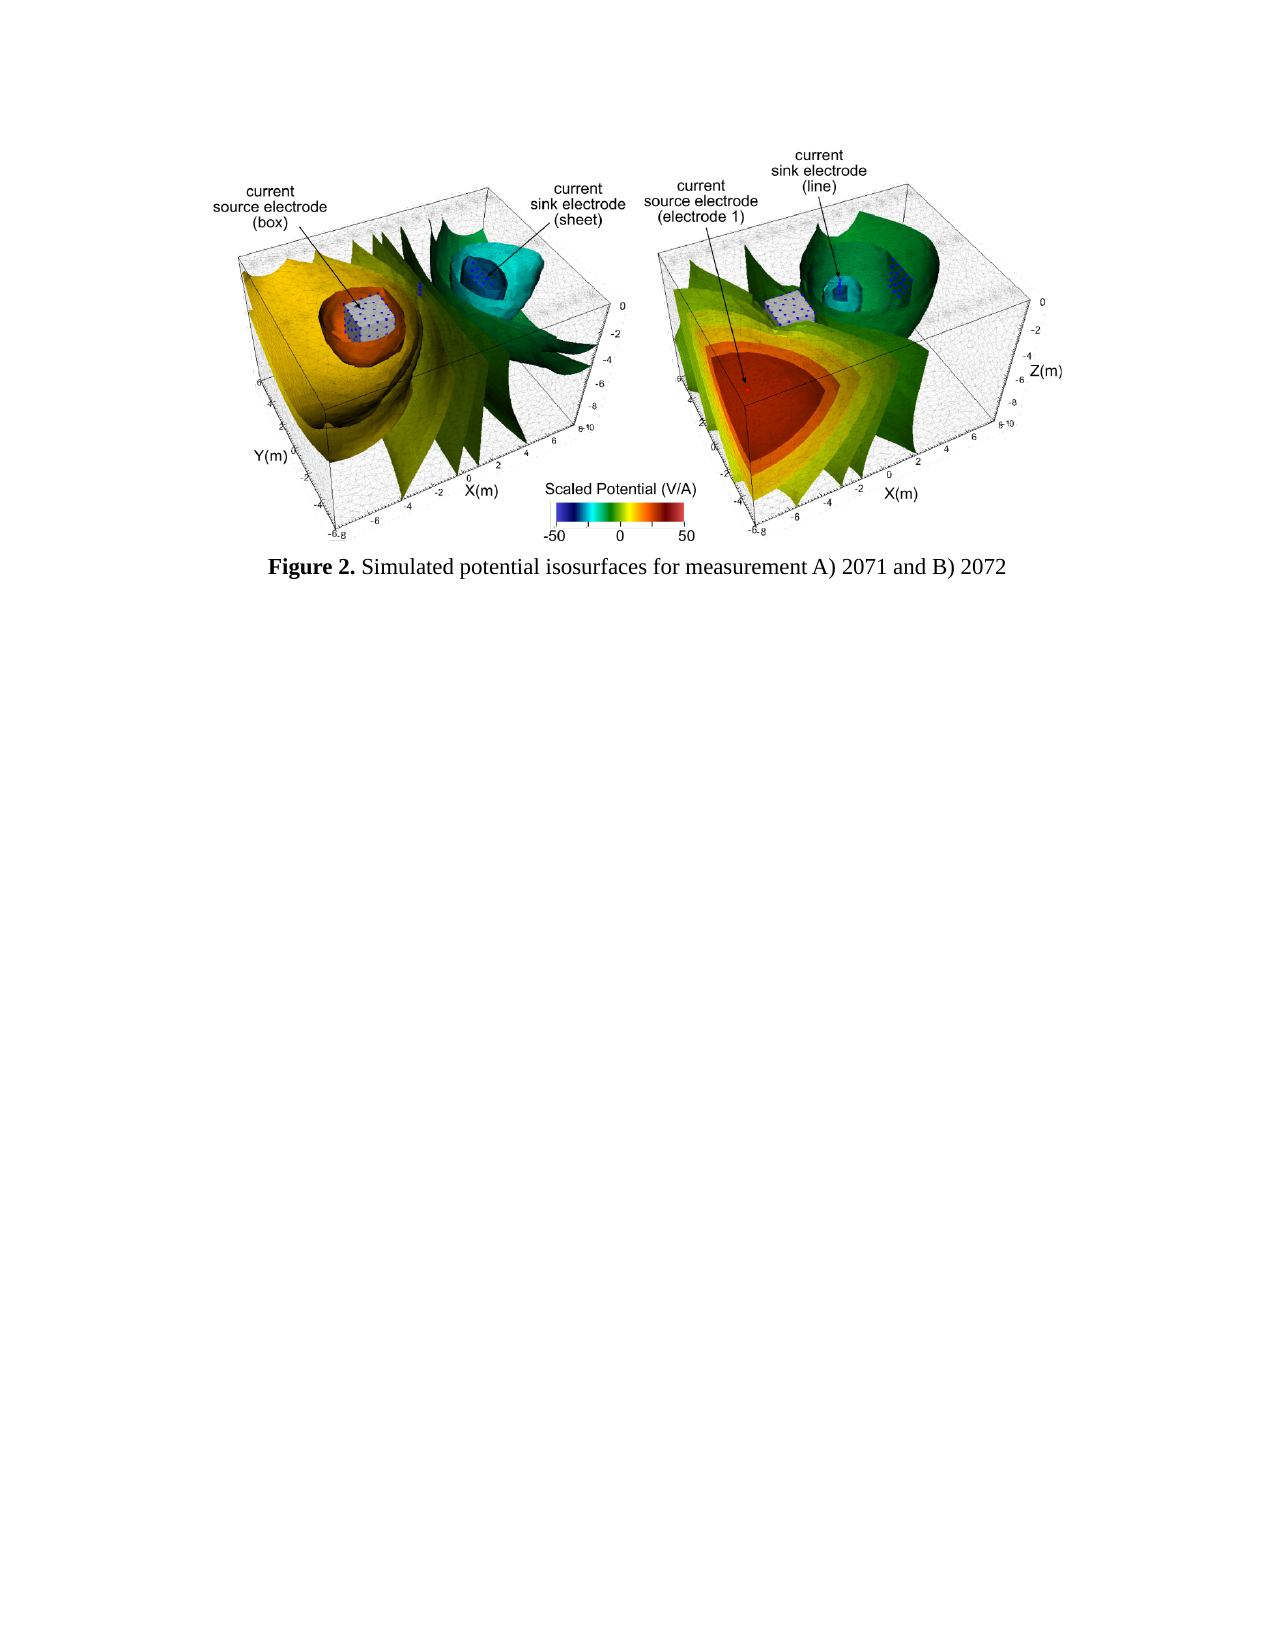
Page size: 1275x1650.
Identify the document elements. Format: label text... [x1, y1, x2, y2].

picture [213, 150, 1062, 541]
text Figure 2. Simulated potential isosurfaces for measurement A) 2071 and B) 2072 [150, 553, 1125, 580]
